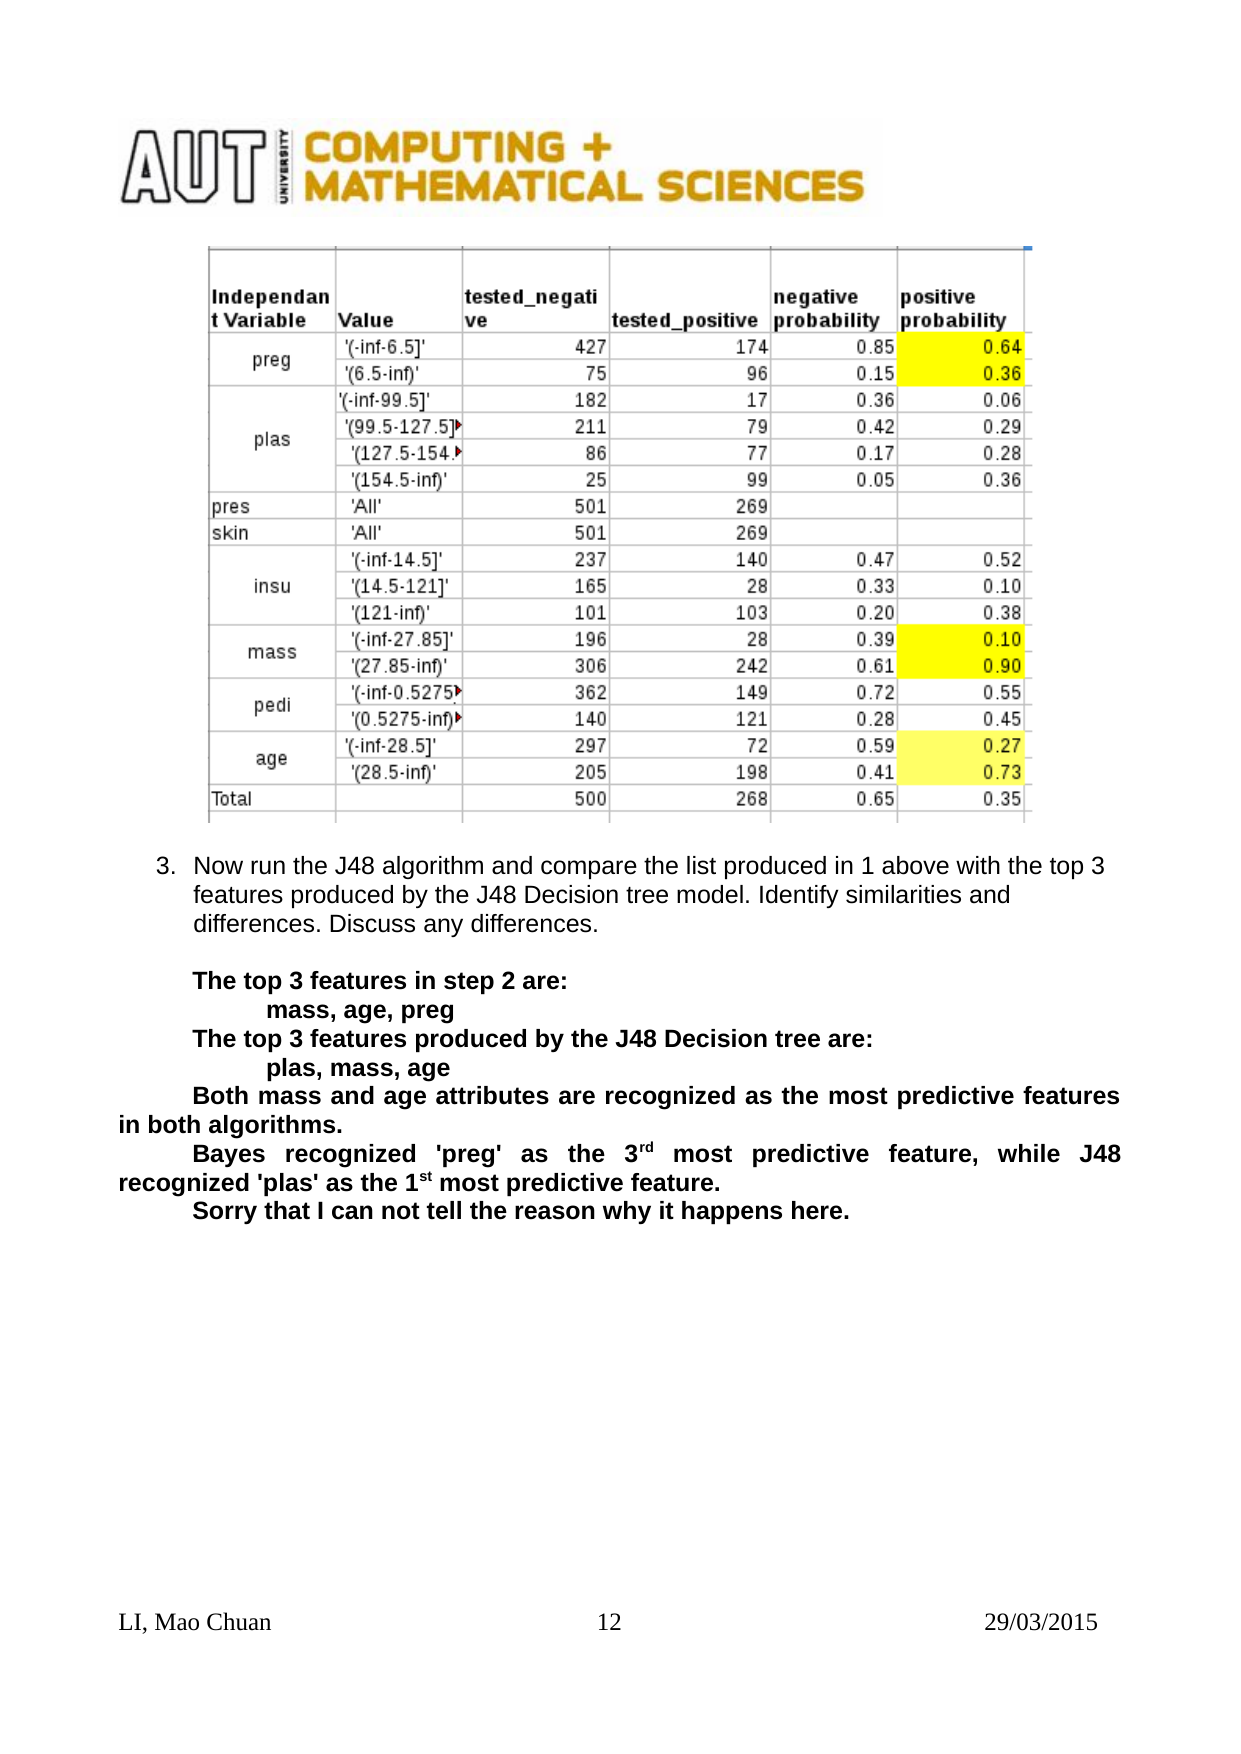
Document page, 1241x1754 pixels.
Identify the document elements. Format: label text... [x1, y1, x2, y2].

list Now run the J48 algorithm and compare the list produced in 1 above with the top 3 features produced by the J48 Decision tree model. Identify similarities and differences. Discuss any differences. [156, 851, 1122, 937]
text mass, age, preg [118, 995, 1122, 1024]
text Bayes recognized 'preg' as the 3rd most predictive feature, while J48 recognized 'plas' as the 1st most predictive feature. [118, 1139, 1122, 1196]
picture [207, 246, 1033, 823]
text Both mass and age attributes are recognized as the most predictive features in both algorithms. [118, 1081, 1122, 1139]
text The top 3 features in step 2 are: [118, 966, 1122, 995]
text The top 3 features produced by the J48 Decision tree are: [118, 1024, 1122, 1052]
text plas, mass, age [118, 1052, 1122, 1081]
text Sorry that I can not tell the reason why it happens here. [118, 1196, 1122, 1225]
picture [118, 118, 883, 217]
